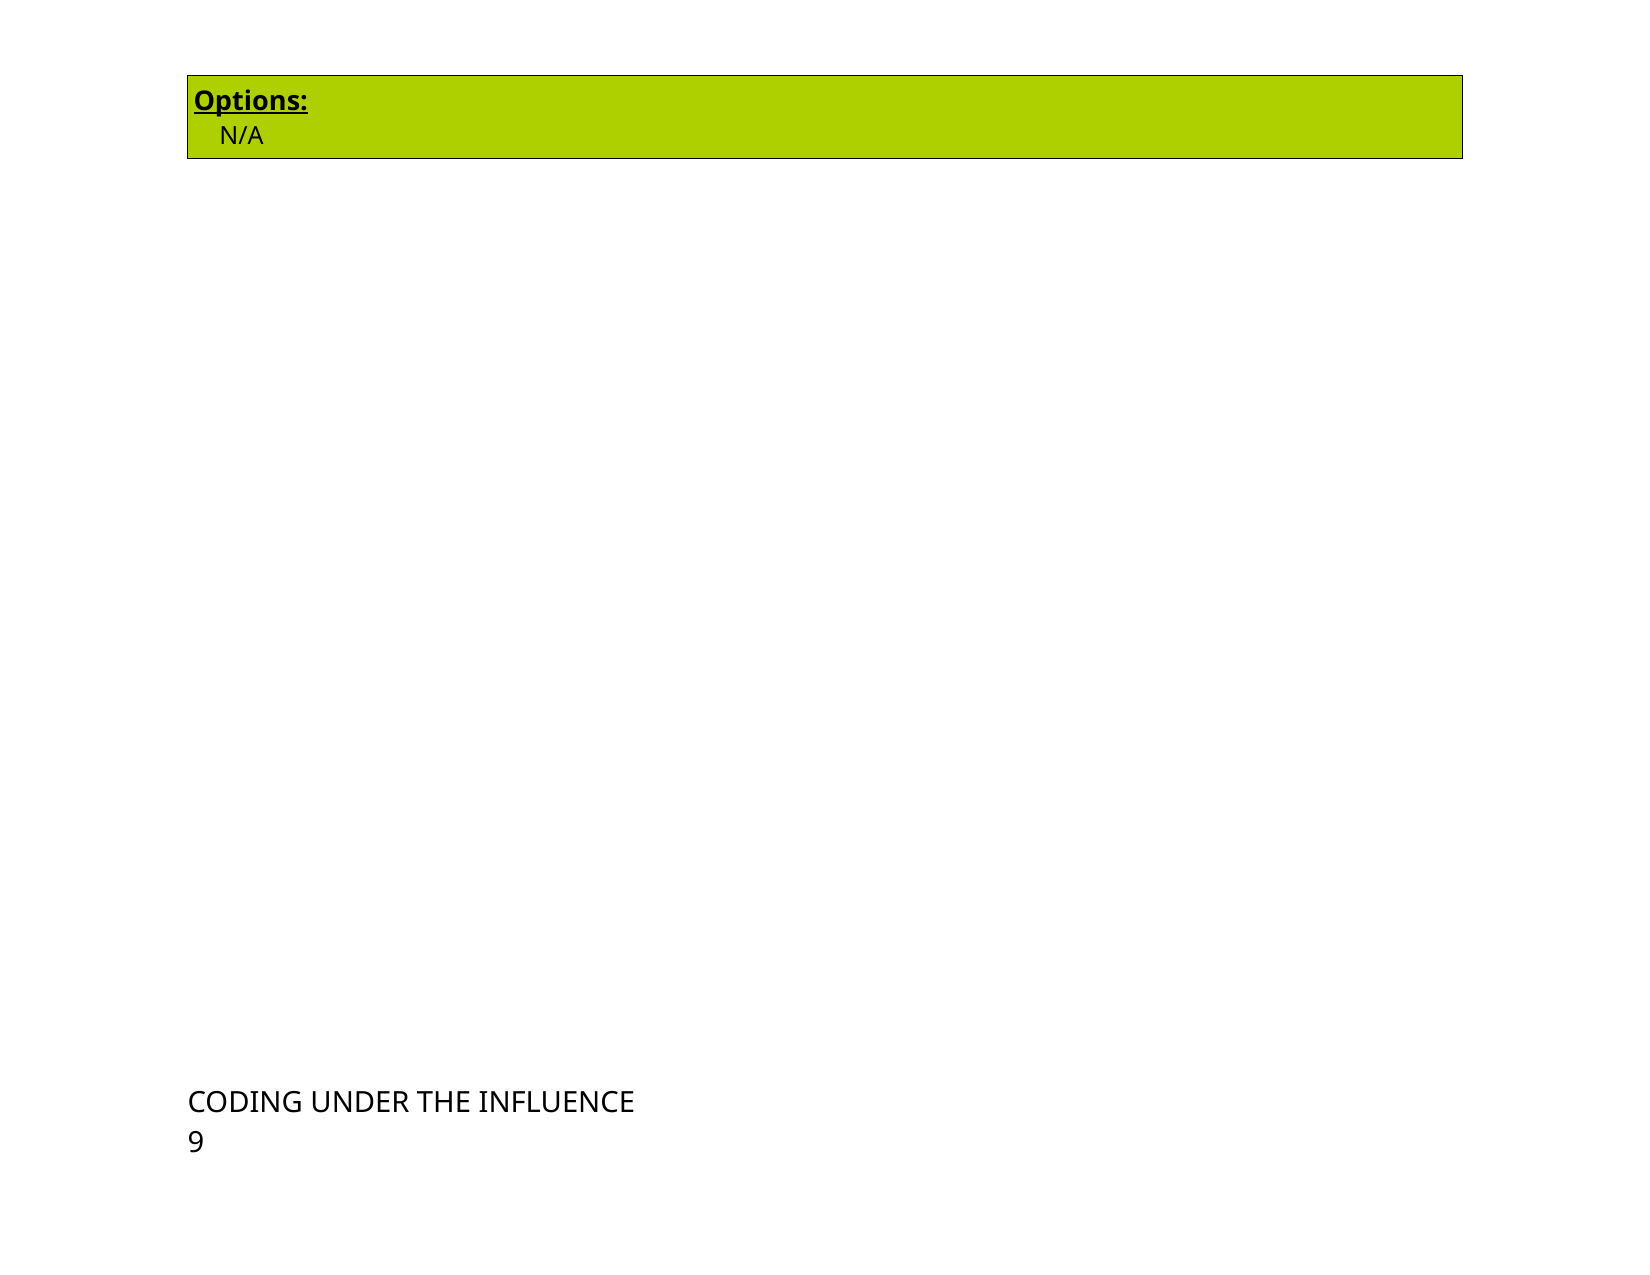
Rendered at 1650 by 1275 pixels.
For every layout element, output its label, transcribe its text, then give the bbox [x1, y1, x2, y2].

table_cell Options: N/A [188, 76, 1462, 158]
